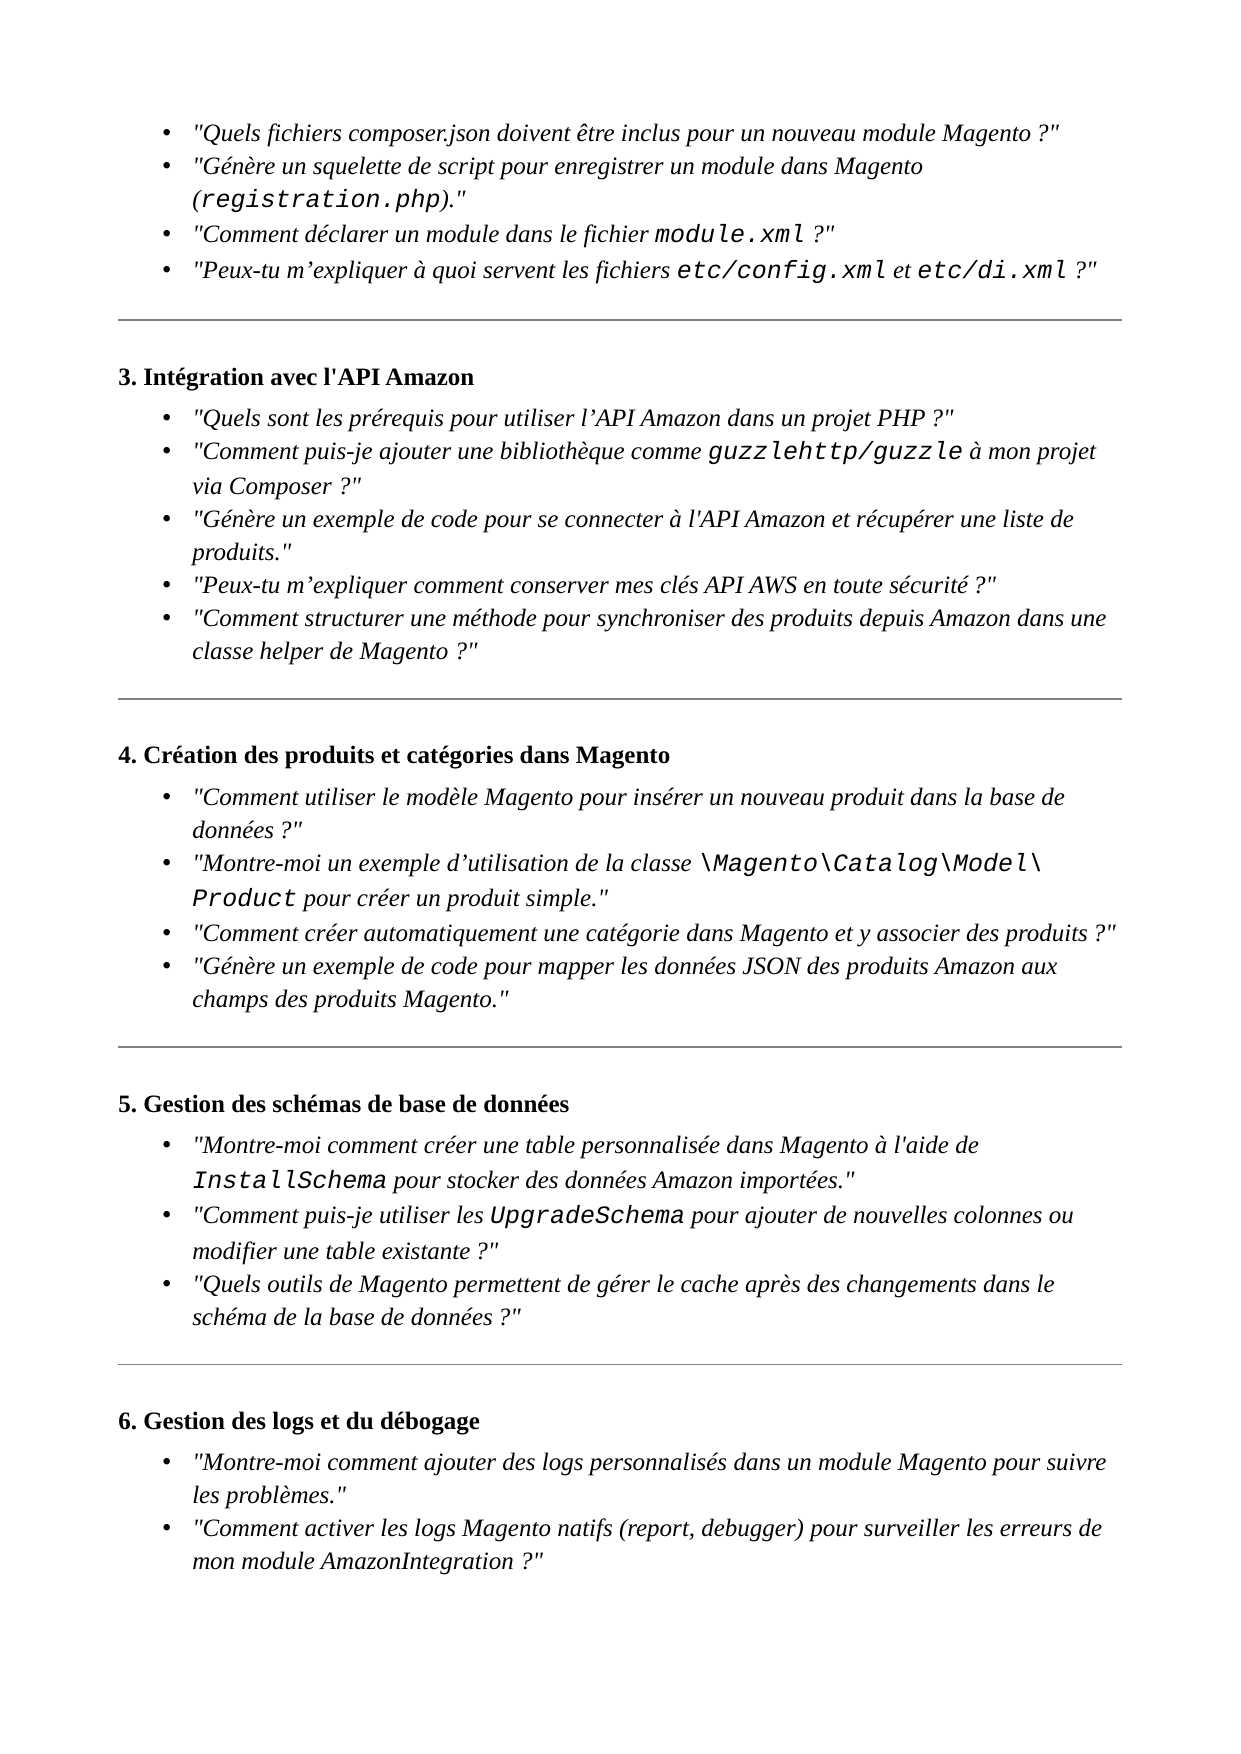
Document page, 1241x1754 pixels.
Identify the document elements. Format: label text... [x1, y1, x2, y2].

list "Quels sont les prérequis pour utiliser l’API Amazon dans un projet PHP ?" [162, 403, 1122, 432]
list "Comment structurer une méthode pour synchroniser des produits depuis Amazon dans une classe helper de Magento ?" [162, 603, 1122, 665]
list "Comment déclarer un module dans le fichier module.xml ?" [162, 219, 1122, 250]
list "Génère un exemple de code pour mapper les données JSON des produits Amazon aux champs des produits Magento." [162, 951, 1122, 1013]
list "Quels fichiers composer.json doivent être inclus pour un nouveau module Magento ?" [162, 118, 1122, 147]
subtitle 3. Intégration avec l'API Amazon [118, 362, 1122, 391]
list "Montre-moi comment créer une table personnalisée dans Magento à l'aide de InstallSchema pour stocker des données Amazon importées." [162, 1130, 1122, 1196]
list "Comment utiliser le modèle Magento pour insérer un nouveau produit dans la base de données ?" [162, 782, 1122, 844]
subtitle 4. Création des produits et catégories dans Magento [118, 741, 1122, 769]
list "Génère un squelette de script pour enregistrer un module dans Magento (registration.php)." [162, 151, 1122, 215]
list "Montre-moi comment ajouter des logs personnalisés dans un module Magento pour suivre les problèmes." [162, 1447, 1122, 1509]
list "Génère un exemple de code pour se connecter à l'API Amazon et récupérer une liste de produits." [162, 504, 1122, 566]
list "Quels outils de Magento permettent de gérer le cache après des changements dans le schéma de la base de données ?" [162, 1269, 1122, 1331]
subtitle 6. Gestion des logs et du débogage [118, 1406, 1122, 1435]
list "Comment puis-je utiliser les UpgradeSchema pour ajouter de nouvelles colonnes ou modifier une table existante ?" [162, 1201, 1122, 1264]
subtitle 5. Gestion des schémas de base de données [118, 1089, 1122, 1118]
list "Peux-tu m’expliquer comment conserver mes clés API AWS en toute sécurité ?" [162, 570, 1122, 599]
list "Comment puis-je ajouter une bibliothèque comme guzzlehttp/guzzle à mon projet via Composer ?" [162, 436, 1122, 500]
list "Comment créer automatiquement une catégorie dans Magento et y associer des produits ?" [162, 918, 1122, 947]
list "Comment activer les logs Magento natifs (report, debugger) pour surveiller les erreurs de mon module AmazonIntegration ?" [162, 1513, 1122, 1575]
list "Peux-tu m’expliquer à quoi servent les fichiers etc/config.xml et etc/di.xml ?" [162, 255, 1122, 286]
list "Montre-moi un exemple d’utilisation de la classe \Magento\Catalog\Model\Product pour créer un produit simple." [162, 848, 1122, 914]
